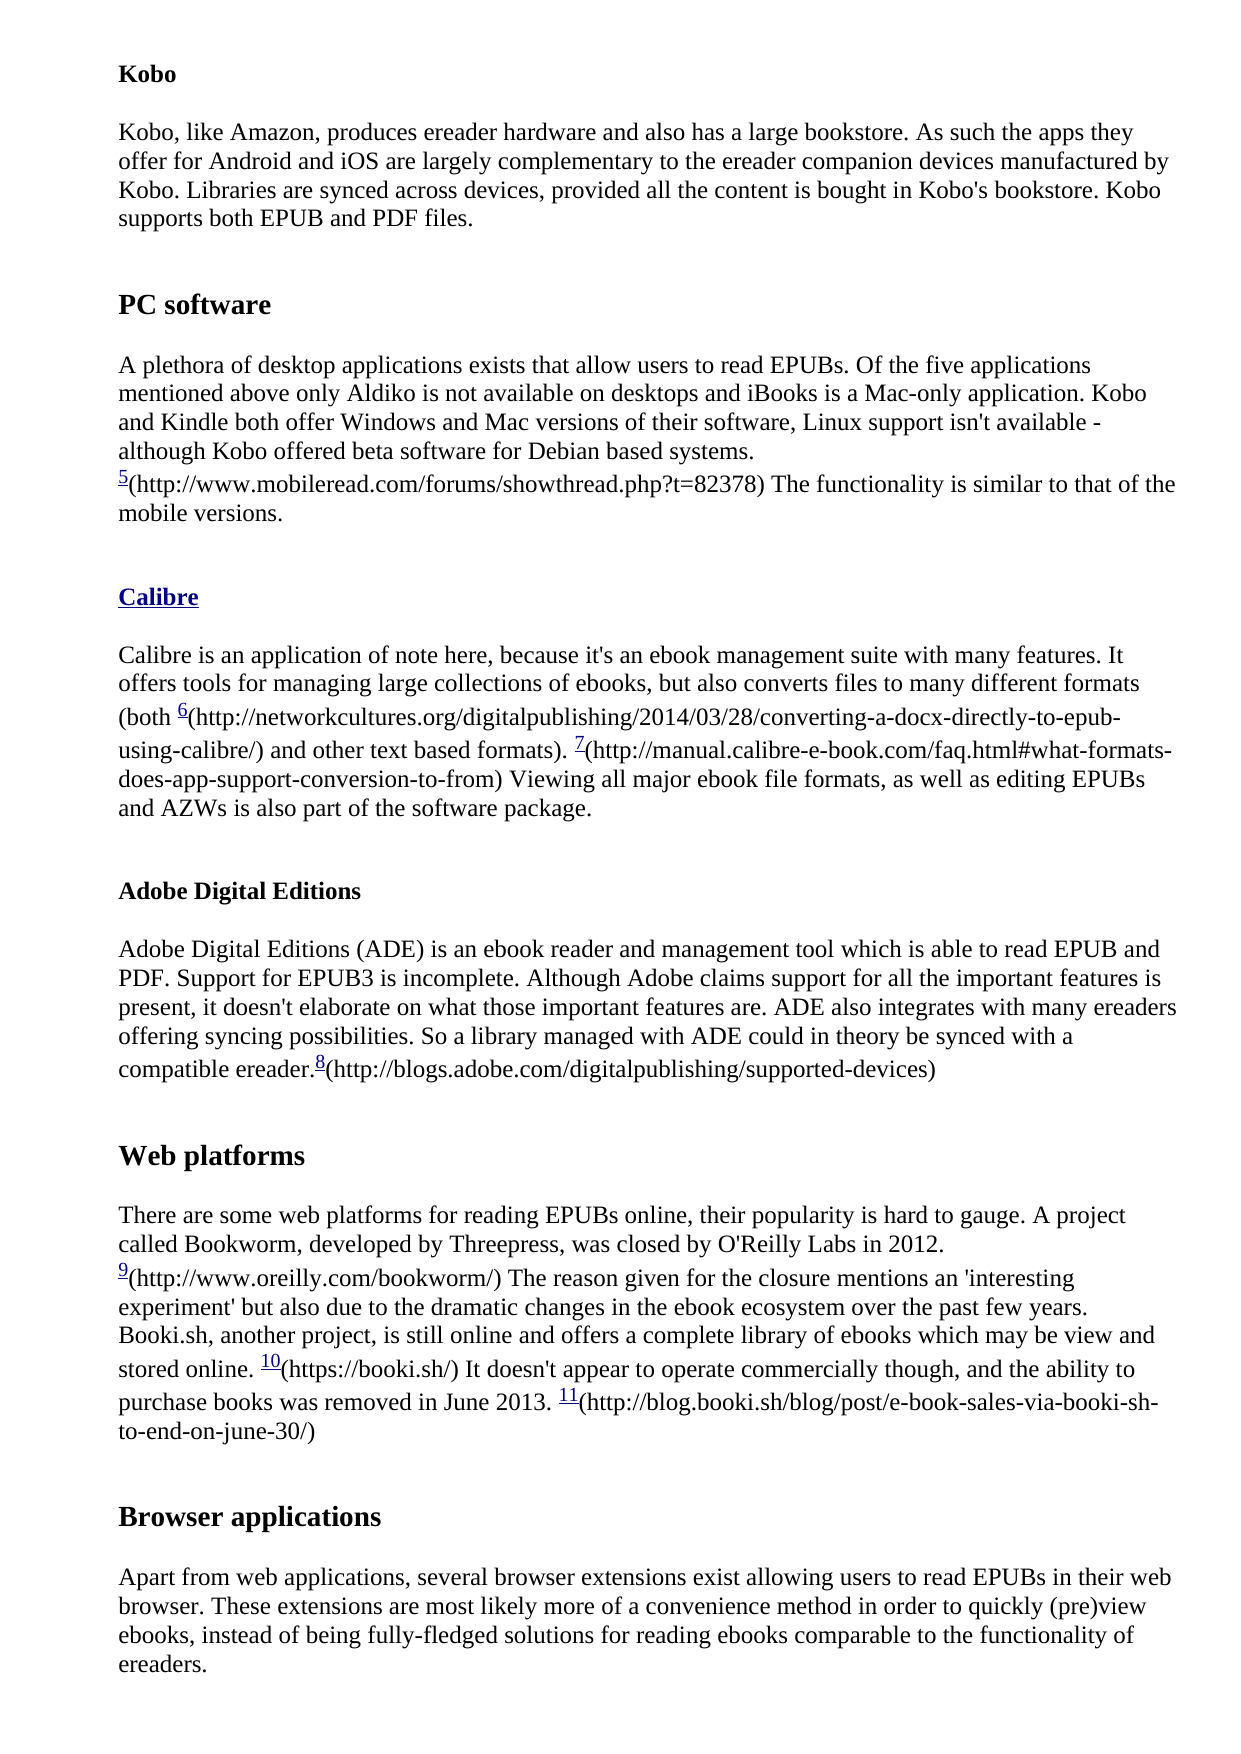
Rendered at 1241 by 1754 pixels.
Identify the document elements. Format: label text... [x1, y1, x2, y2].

subtitle Kobo [118, 59, 1181, 88]
text Kobo, like Amazon, produces ereader hardware and also has a large bookstore. As such the apps they offer for Android and iOS are largely complementary to the ereader companion devices manufactured by Kobo. Libraries are synced across devices, provided all the content is bought in Kobo's bookstore. Kobo supports both EPUB and PDF files. [118, 117, 1181, 232]
subtitle Web platforms [118, 1138, 1181, 1171]
text There are some web platforms for reading EPUBs online, their popularity is hard to gauge. A project called Bookworm, developed by Threepress, was closed by O'Reilly Labs in 2012. 9(http://www.oreilly.com/bookworm/) The reason given for the closure mentions an 'interesting experiment' but also due to the dramatic changes in the ebook ecosystem over the past few years. Booki.sh, another project, is still online and offers a complete library of ebooks which may be view and stored online. 10(https://booki.sh/) It doesn't appear to operate commercially though, and the ability to purchase books was removed in June 2013. 11(http://blog.booki.sh/blog/post/e-book-sales-via-booki-sh-to-end-on-june-30/) [118, 1201, 1181, 1445]
subtitle Adobe Digital Editions [118, 876, 1181, 905]
text Apart from web applications, several browser extensions exist allowing users to read EPUBs in their web browser. These extensions are most likely more of a convenience method in order to quickly (pre)view ebooks, instead of being fully-fledged solutions for reading ebooks comparable to the functionality of ereaders. [118, 1562, 1181, 1677]
text A plethora of desktop applications exists that allow users to read EPUBs. Of the five applications mentioned above only Aldiko is not available on desktops and iBooks is a Mac-only application. Kobo and Kindle both offer Windows and Mac versions of their software, Linux support isn't available - although Kobo offered beta software for Debian based systems. 5(http://www.mobileread.com/forums/showthread.php?t=82378) The functionality is similar to that of the mobile versions. [118, 350, 1181, 527]
subtitle Calibre [118, 582, 1181, 610]
subtitle Browser applications [118, 1499, 1181, 1533]
text Calibre is an application of note here, because it's an ebook management suite with many features. It offers tools for managing large collections of ebooks, but also converts files to many different formats (both 6(http://networkcultures.org/digitalpublishing/2014/03/28/converting-a-docx-directly-to-epub-using-calibre/) and other text based formats). 7(http://manual.calibre-e-book.com/faq.html#what-formats-does-app-support-conversion-to-from) Viewing all major ebook file formats, as well as editing EPUBs and AZWs is also part of the software package. [118, 640, 1181, 822]
text Adobe Digital Editions (ADE) is an ebook reader and management tool which is able to read EPUB and PDF. Support for EPUB3 is incomplete. Although Adobe claims support for all the important features is present, it doesn't elaborate on what those important features are. ADE also integrates with many ereaders offering syncing possibilities. So a library managed with ADE could in theory be synced with a compatible ereader.8(http://blogs.adobe.com/digitalpublishing/supported-devices) [118, 934, 1181, 1083]
subtitle PC software [118, 287, 1181, 320]
